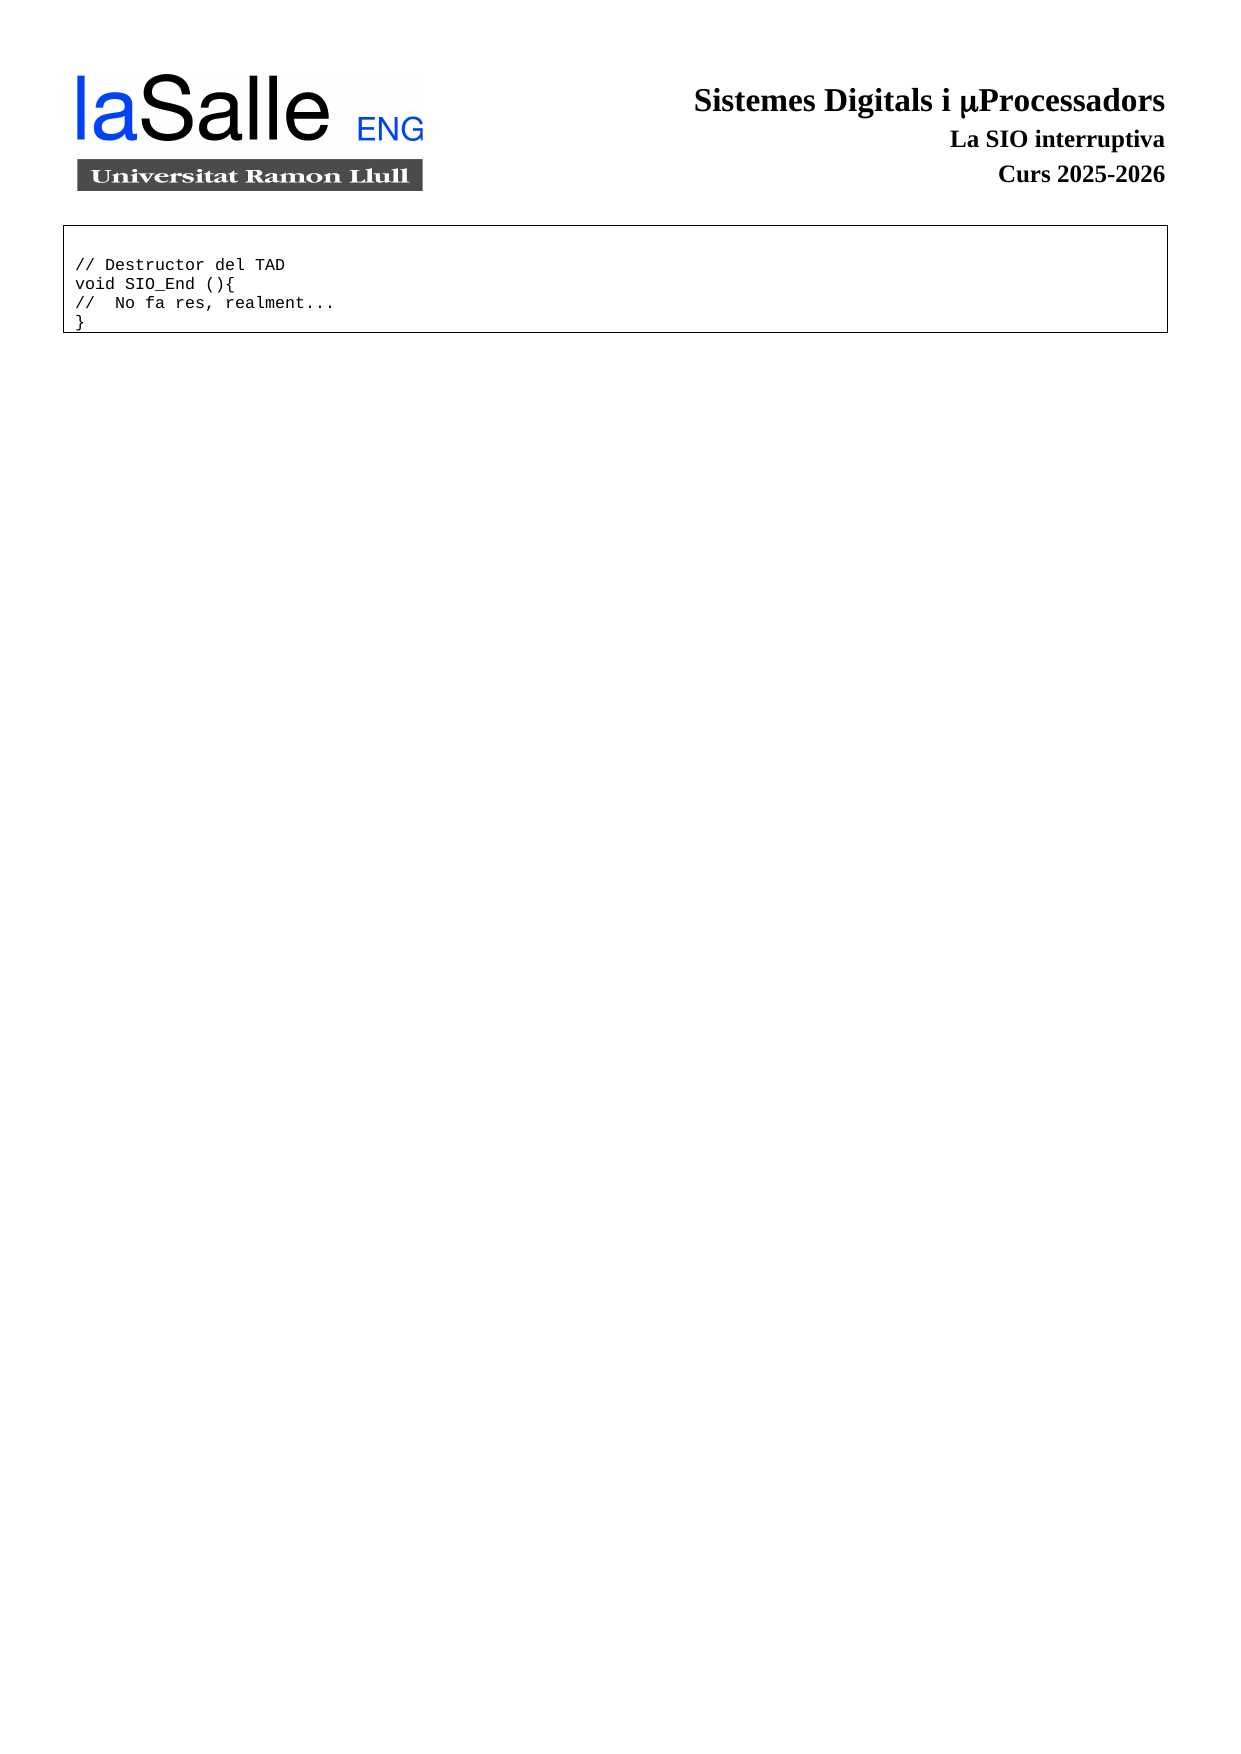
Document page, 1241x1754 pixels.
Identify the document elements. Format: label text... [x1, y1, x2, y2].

picture [77, 74, 423, 192]
table_header // Destructor del TAD void SIO_End (){ // No fa res, realment... } [64, 226, 1167, 332]
